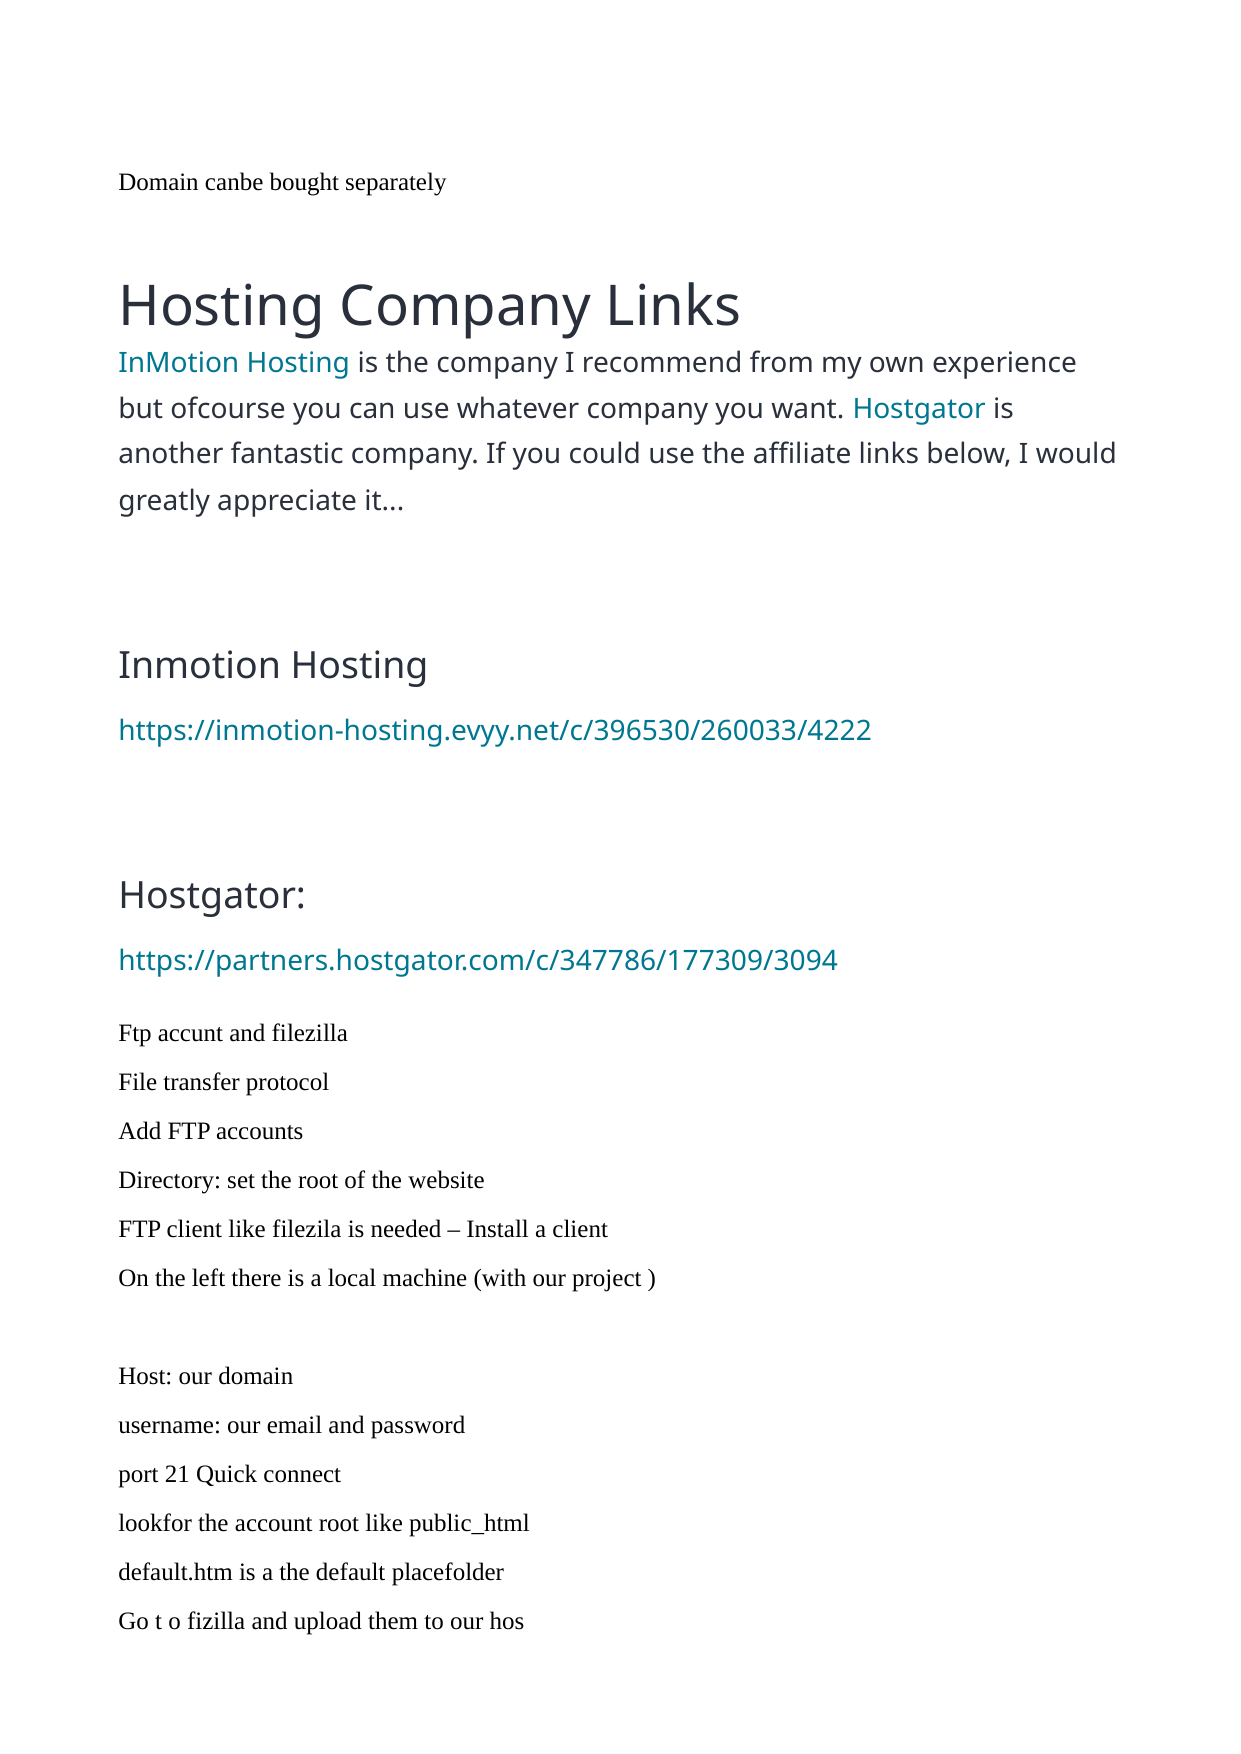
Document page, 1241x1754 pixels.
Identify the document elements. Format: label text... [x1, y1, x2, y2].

text https://inmotion-hosting.evyy.net/c/396530/260033/4222 [118, 710, 1122, 748]
text InMotion Hosting is the company I recommend from my own experience but ofcourse you can use whatever company you want. Hostgator is another fantastic company. If you could use the affiliate links below, I would greatly appreciate it... [118, 342, 1122, 518]
text https://partners.hostgator.com/c/347786/177309/3094 [118, 940, 1122, 979]
text Add FTP accounts [118, 1116, 1122, 1144]
text FTP client like filezila is needed – Install a client [118, 1214, 1122, 1243]
text Ftp accunt and filezilla [118, 1018, 1122, 1046]
subtitle Inmotion Hosting [118, 638, 1122, 689]
text Hosting Company Links [118, 265, 1122, 342]
text Go t o fizilla and upload them to our hos [118, 1606, 1122, 1635]
text port 21 Quick connect [118, 1459, 1122, 1488]
text File transfer protocol [118, 1067, 1122, 1095]
text On the left there is a local machine (with our project ) [118, 1263, 1122, 1292]
text default.htm is a the default placefolder [118, 1557, 1122, 1586]
subtitle Hostgator: [118, 869, 1122, 920]
text Host: our domain [118, 1361, 1122, 1390]
text lookfor the account root like public_html [118, 1508, 1122, 1537]
text username: our email and password [118, 1410, 1122, 1439]
text Domain canbe bought separately [118, 167, 1122, 196]
text Directory: set the root of the website [118, 1165, 1122, 1193]
